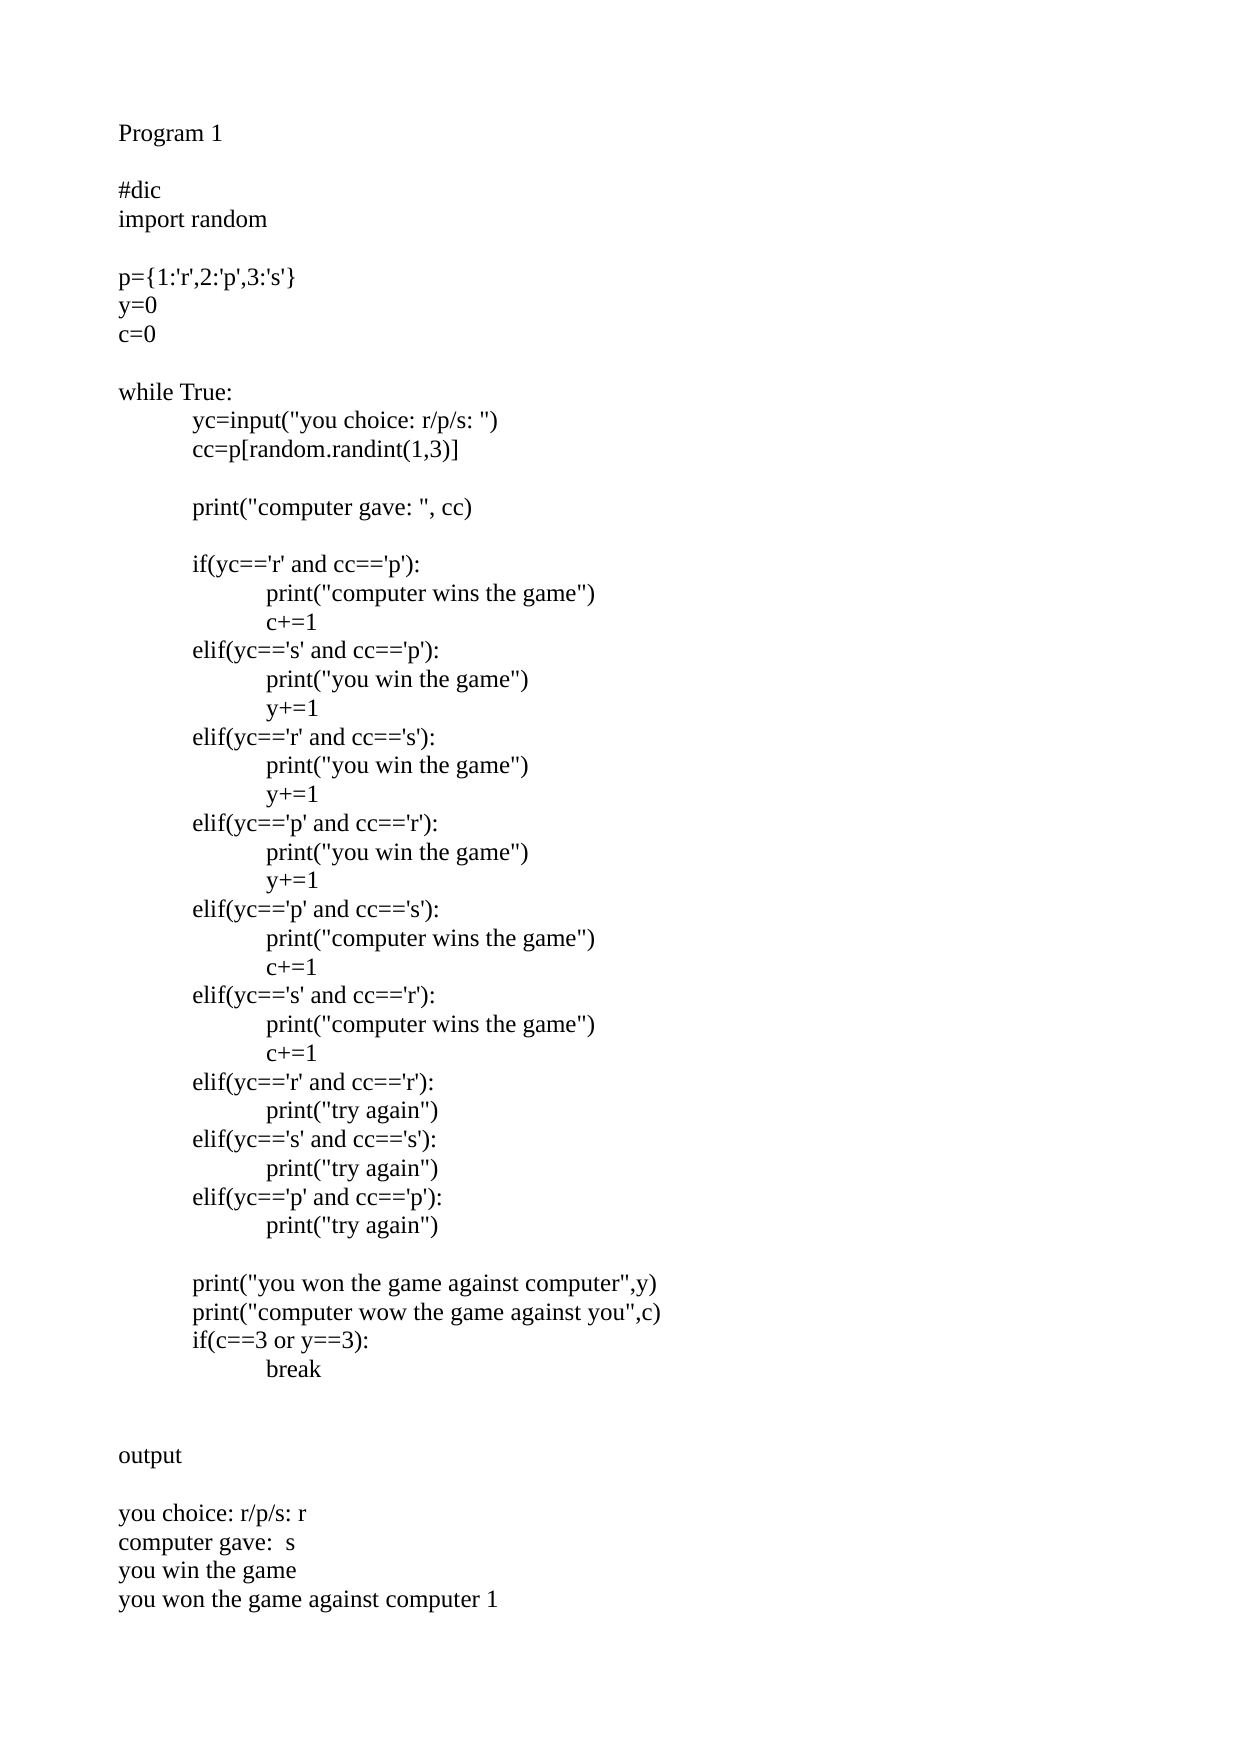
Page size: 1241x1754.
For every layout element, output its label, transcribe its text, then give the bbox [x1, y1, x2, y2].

text computer gave: s [118, 1527, 1122, 1556]
text y+=1 [118, 779, 1122, 808]
text elif(yc=='r' and cc=='r'): [118, 1067, 1122, 1096]
text elif(yc=='p' and cc=='p'): [118, 1182, 1122, 1211]
text print("you win the game") [118, 664, 1122, 693]
text c=0 [118, 319, 1122, 348]
text elif(yc=='s' and cc=='p'): [118, 636, 1122, 664]
text print("you win the game") [118, 751, 1122, 779]
text print("try again") [118, 1153, 1122, 1182]
text cc=p[random.randint(1,3)] [118, 434, 1122, 463]
text elif(yc=='s' and cc=='s'): [118, 1124, 1122, 1153]
text print("computer wins the game") [118, 578, 1122, 607]
text import random [118, 204, 1122, 233]
text elif(yc=='s' and cc=='r'): [118, 981, 1122, 1009]
text c+=1 [118, 1038, 1122, 1067]
text print("try again") [118, 1211, 1122, 1239]
text break [118, 1354, 1122, 1383]
text y+=1 [118, 693, 1122, 722]
text you win the game [118, 1556, 1122, 1584]
text print("you win the game") [118, 837, 1122, 866]
text if(yc=='r' and cc=='p'): [118, 549, 1122, 578]
text yc=input("you choice: r/p/s: ") [118, 406, 1122, 434]
text print("computer wow the game against you",c) [118, 1297, 1122, 1326]
text while True: [118, 377, 1122, 406]
text you choice: r/p/s: r [118, 1498, 1122, 1527]
text Program 1 [118, 118, 1122, 147]
text y+=1 [118, 866, 1122, 894]
text output [118, 1441, 1122, 1469]
text print("computer wins the game") [118, 923, 1122, 952]
text c+=1 [118, 952, 1122, 981]
text print("try again") [118, 1096, 1122, 1124]
text you won the game against computer 1 [118, 1584, 1122, 1613]
text print("you won the game against computer",y) [118, 1268, 1122, 1297]
text print("computer gave: ", cc) [118, 492, 1122, 521]
text c+=1 [118, 607, 1122, 636]
text elif(yc=='r' and cc=='s'): [118, 722, 1122, 751]
text #dic [118, 176, 1122, 204]
text p={1:'r',2:'p',3:'s'} [118, 262, 1122, 291]
text print("computer wins the game") [118, 1009, 1122, 1038]
text y=0 [118, 291, 1122, 319]
text elif(yc=='p' and cc=='s'): [118, 894, 1122, 923]
text if(c==3 or y==3): [118, 1326, 1122, 1354]
text elif(yc=='p' and cc=='r'): [118, 808, 1122, 837]
